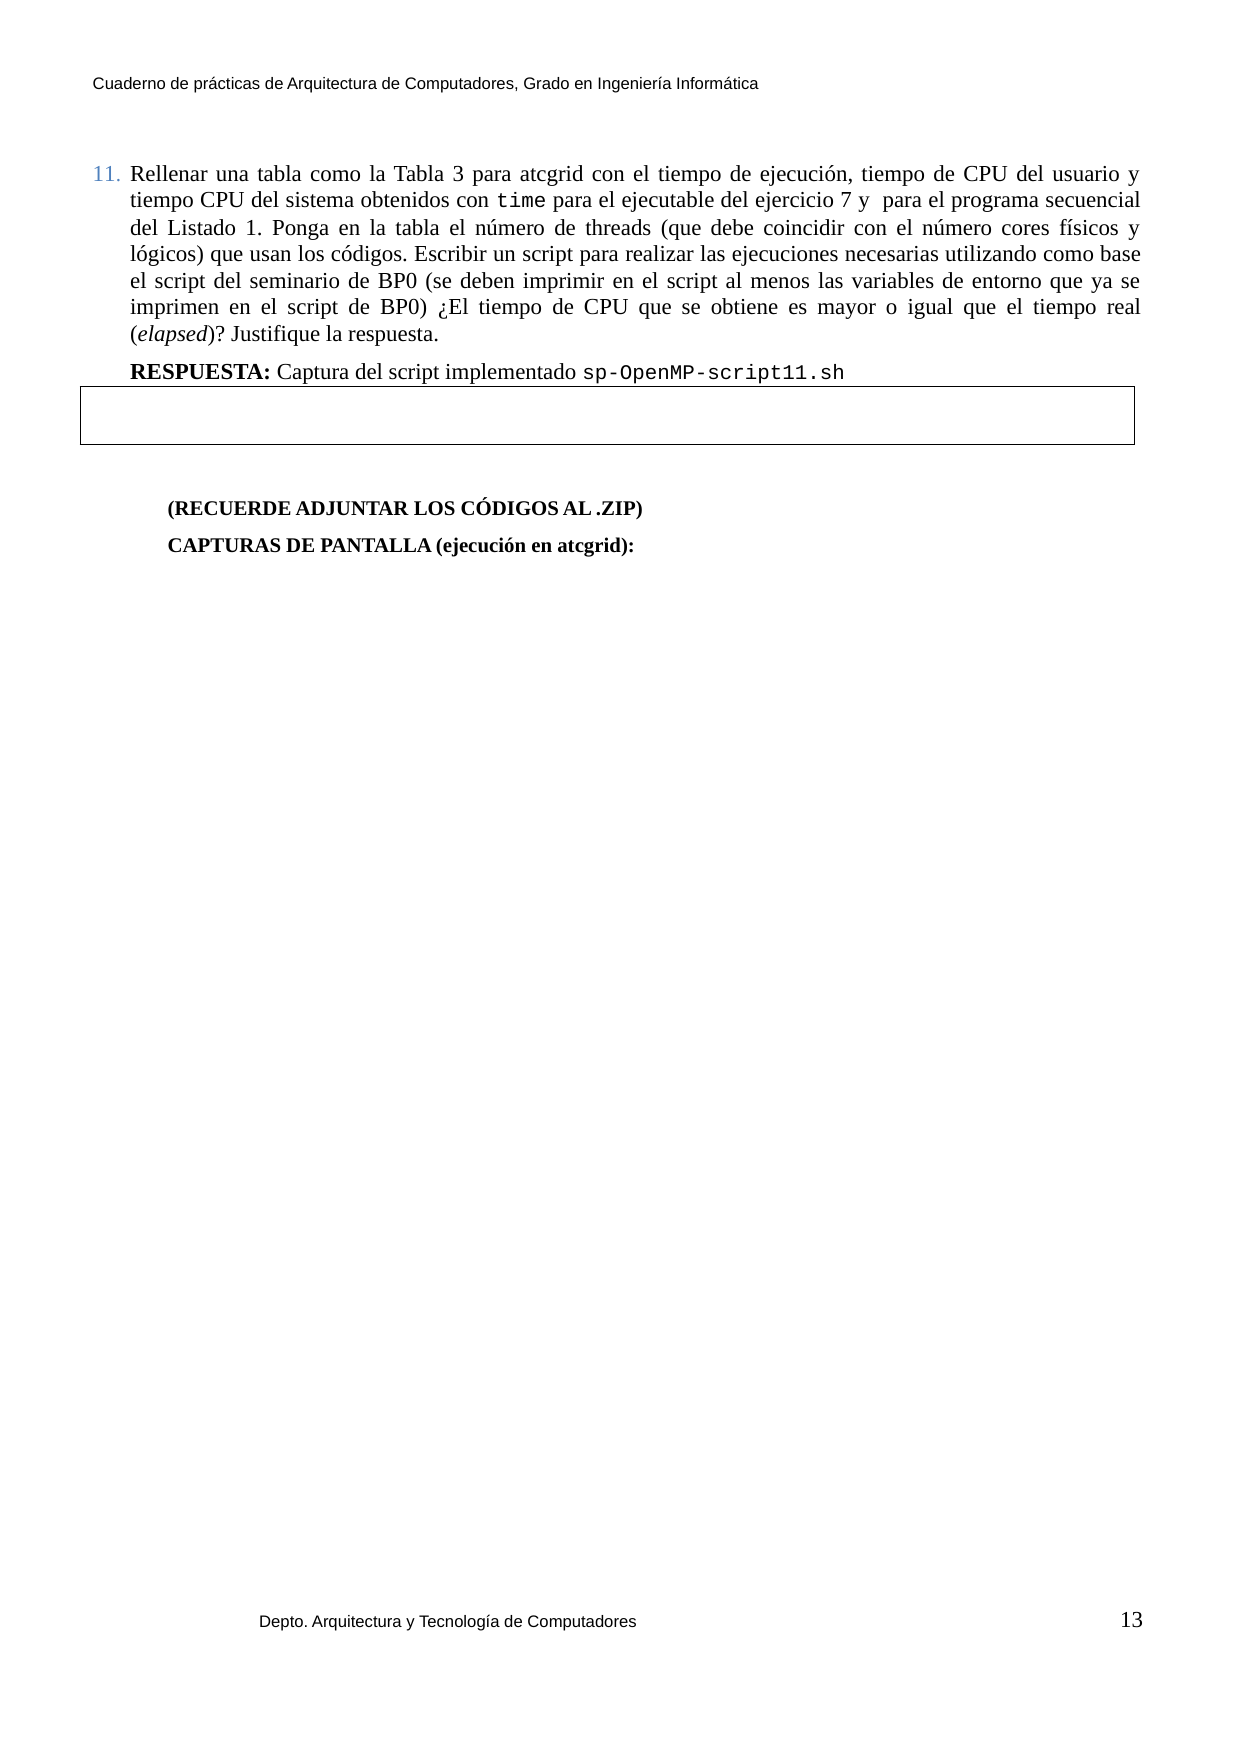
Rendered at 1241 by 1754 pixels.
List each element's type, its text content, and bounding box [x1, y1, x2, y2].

text RESPUESTA: Captura del script implementado sp-OpenMP-script11.sh [130, 358, 1143, 386]
text CAPTURAS DE PANTALLA (ejecución en atcgrid): [167, 533, 1143, 557]
text (RECUERDE ADJUNTAR LOS CÓDIGOS AL .ZIP) [167, 496, 1143, 520]
table_header [81, 387, 1134, 444]
list Rellenar una tabla como la Tabla 3 para atcgrid con el tiempo de ejecución, tiempo de CPU del usuario y tiempo CPU del sistema obtenidos con time para el ejecutable del ejercicio 7 y para el programa secuencial del Listado 1. Ponga en la tabla el número de threads (que debe coincidir con el número cores físicos y lógicos) que usan los códigos. Escribir un script para realizar las ejecuciones necesarias utilizando como base el script del seminario de BP0 (se deben imprimir en el script al menos las variables de entorno que ya se imprimen en el script de BP0) ¿El tiempo de CPU que se obtiene es mayor o igual que el tiempo real (elapsed)? Justifique la respuesta. [92, 160, 1143, 346]
